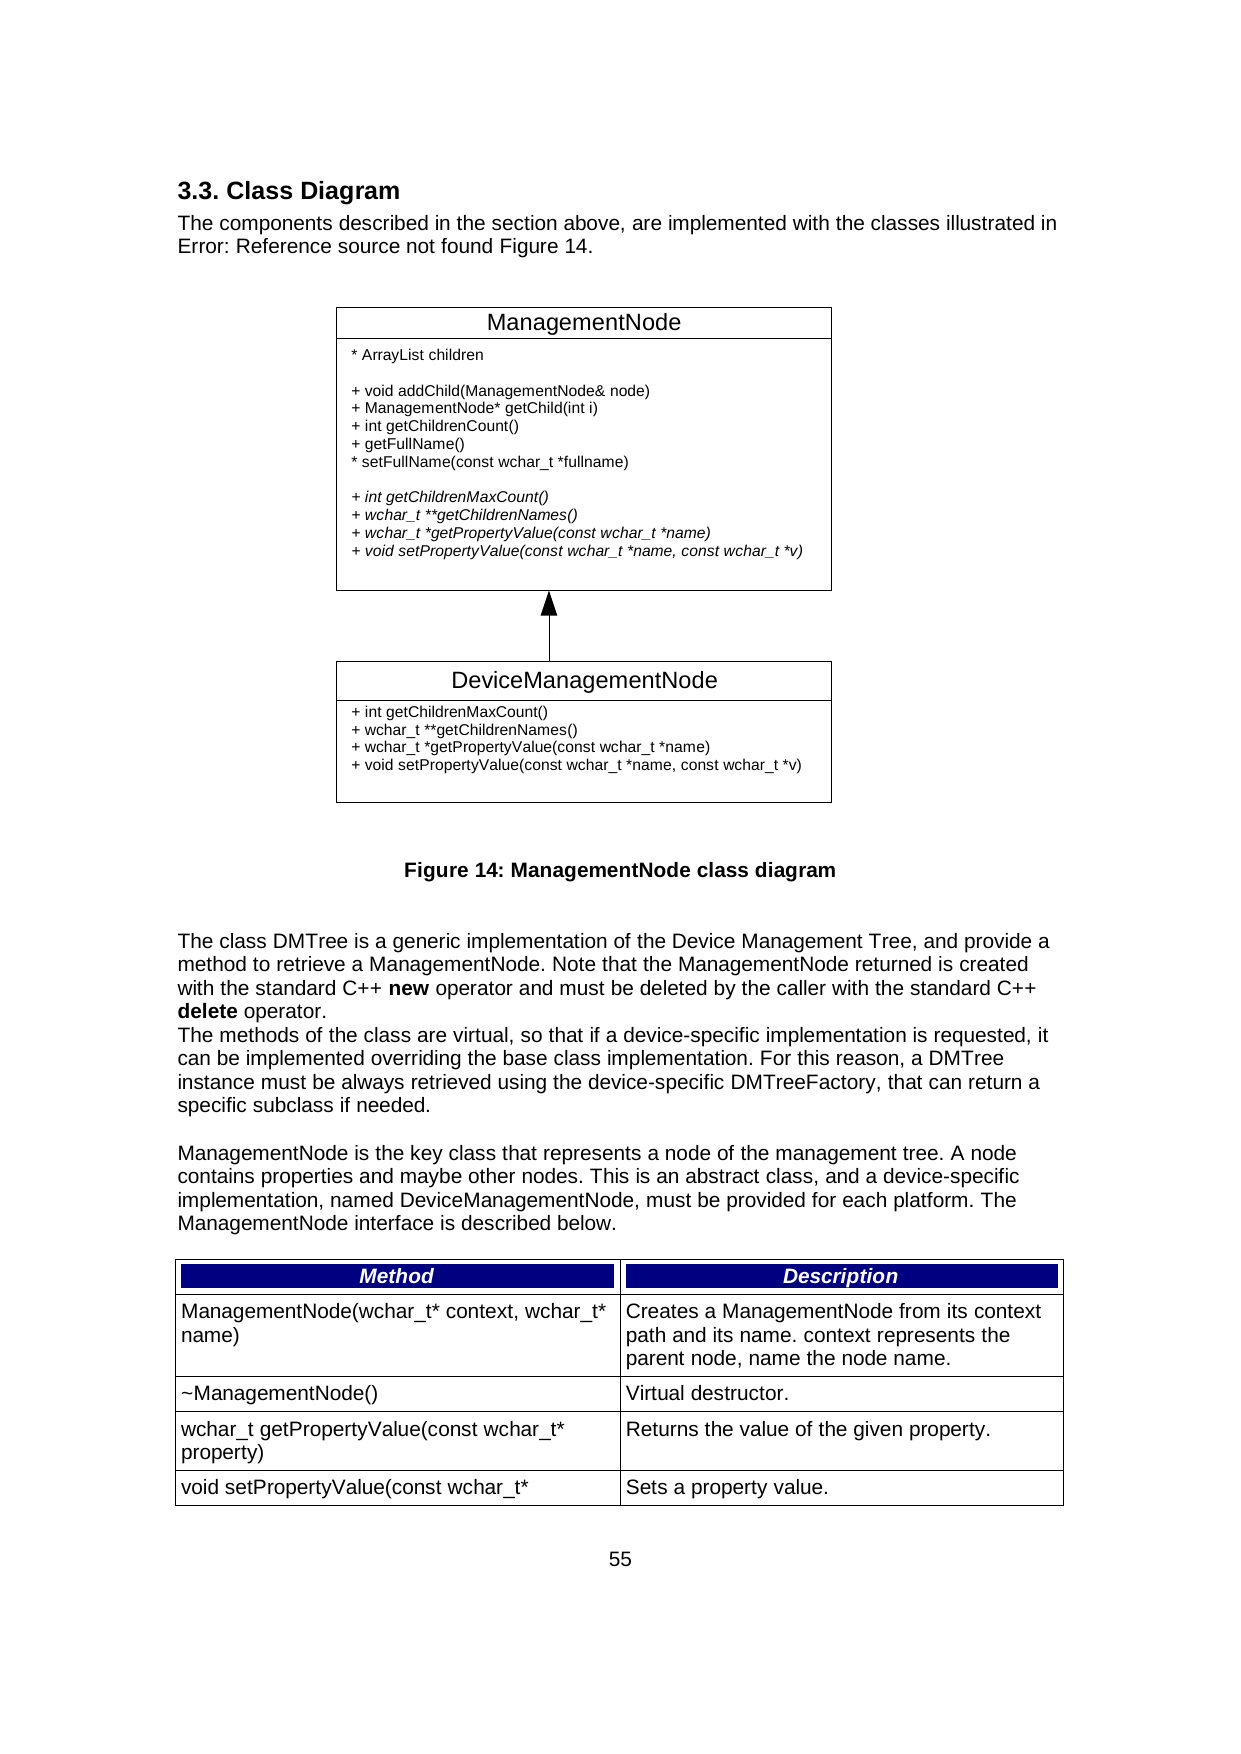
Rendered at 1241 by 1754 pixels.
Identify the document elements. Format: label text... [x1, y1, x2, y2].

text The methods of the class are virtual, so that if a device-specific implementation is requested, it can be implemented overriding the base class implementation. For this reason, a DMTree instance must be always retrieved using the device-specific DMTreeFactory, that can return a specific subclass if needed. [177, 1023, 1063, 1117]
table_cell Virtual destructor. [621, 1377, 1063, 1411]
table_cell Sets a property value. [621, 1471, 1063, 1505]
text ManagementNode is the key class that represents a node of the management tree. A node contains properties and maybe other nodes. This is an abstract class, and a device-specific implementation, named DeviceManagementNode, must be provided for each platform. The ManagementNode interface is described below. [177, 1141, 1063, 1235]
text The class DMTree is a generic implementation of the Device Management Tree, and provide a method to retrieve a ManagementNode. Note that the ManagementNode returned is created with the standard C++ new operator and must be deleted by the caller with the standard C++ delete operator. [177, 929, 1063, 1023]
table_header Description [621, 1260, 1063, 1294]
table_cell ~ManagementNode() [176, 1377, 620, 1411]
table_cell ManagementNode(wchar_t* context, wchar_t* name) [176, 1295, 620, 1376]
text The components described in the section above, are implemented with the classes illustrated in Figure 14. [177, 211, 1063, 258]
subtitle Class Diagram [177, 177, 1063, 205]
table_cell Returns the value of the given property. [621, 1412, 1063, 1470]
table_cell wchar_t getPropertyValue(const wchar_t* property) [176, 1412, 620, 1470]
table_cell void setPropertyValue(const wchar_t* [176, 1471, 620, 1505]
table_header Method [176, 1260, 620, 1294]
text Figure 14: ManagementNode class diagram [297, 326, 944, 882]
table_cell Creates a ManagementNode from its context path and its name. context represents the parent node, name the node name. [621, 1295, 1063, 1376]
